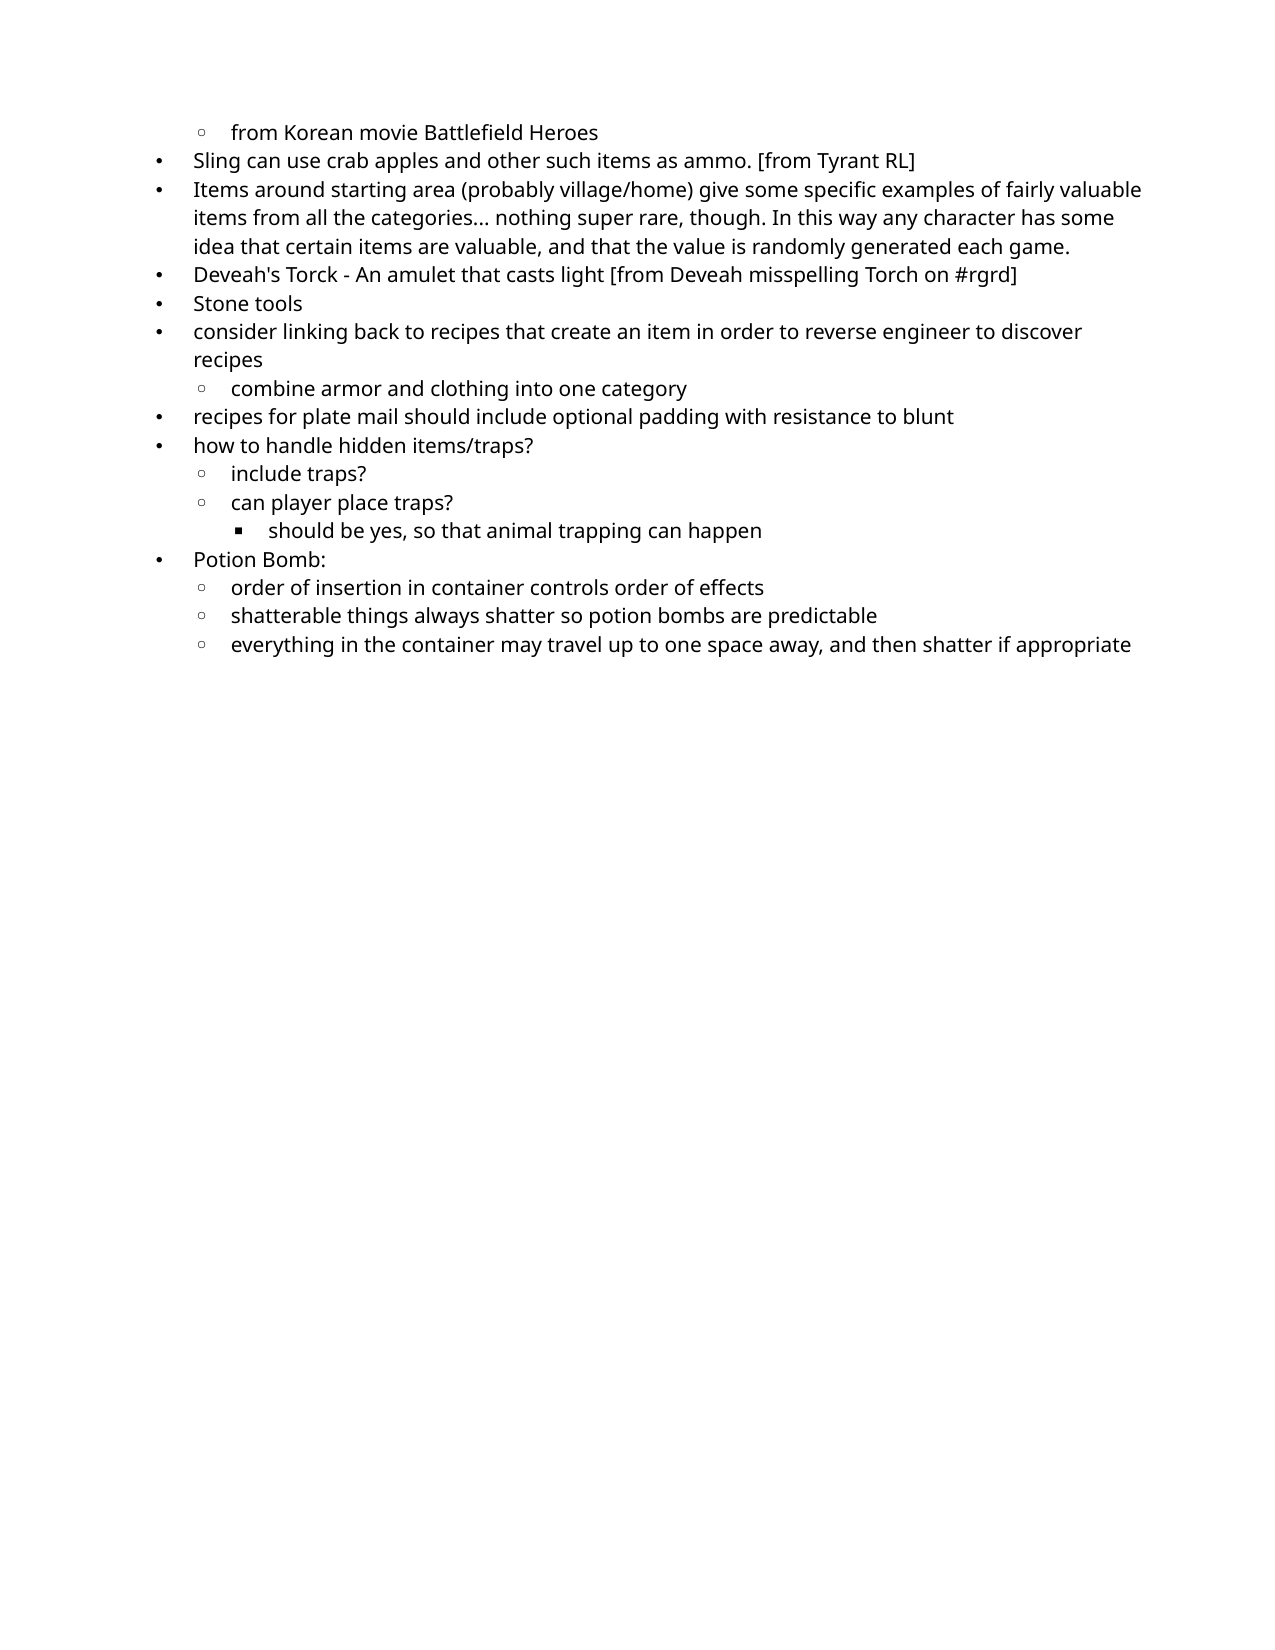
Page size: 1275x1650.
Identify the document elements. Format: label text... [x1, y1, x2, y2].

list order of insertion in container controls order of effects [193, 573, 1157, 602]
list from Korean movie Battlefield Heroes [193, 118, 1157, 147]
list consider linking back to recipes that create an item in order to reverse engineer to discover recipes [156, 317, 1157, 374]
list shatterable things always shatter so potion bombs are predictable [193, 602, 1157, 630]
list recipes for plate mail should include optional padding with resistance to blunt [156, 402, 1157, 431]
list can player place traps? [193, 488, 1157, 516]
list everything in the container may travel up to one space away, and then shatter if appropriate [193, 630, 1157, 658]
list combine armor and clothing into one category [193, 374, 1157, 402]
list include traps? [193, 459, 1157, 488]
list should be yes, so that animal trapping can happen [231, 516, 1157, 545]
list how to handle hidden items/traps? [156, 431, 1157, 459]
list Sling can use crab apples and other such items as ammo. [from Tyrant RL] [156, 147, 1157, 175]
list Potion Bomb: [156, 545, 1157, 573]
list Deveah's Torck - An amulet that casts light [from Deveah misspelling Torch on #rgrd] [156, 260, 1157, 289]
list Items around starting area (probably village/home) give some specific examples of fairly valuable items from all the categories... nothing super rare, though. In this way any character has some idea that certain items are valuable, and that the value is randomly generated each game. [156, 175, 1157, 260]
list Stone tools [156, 289, 1157, 317]
